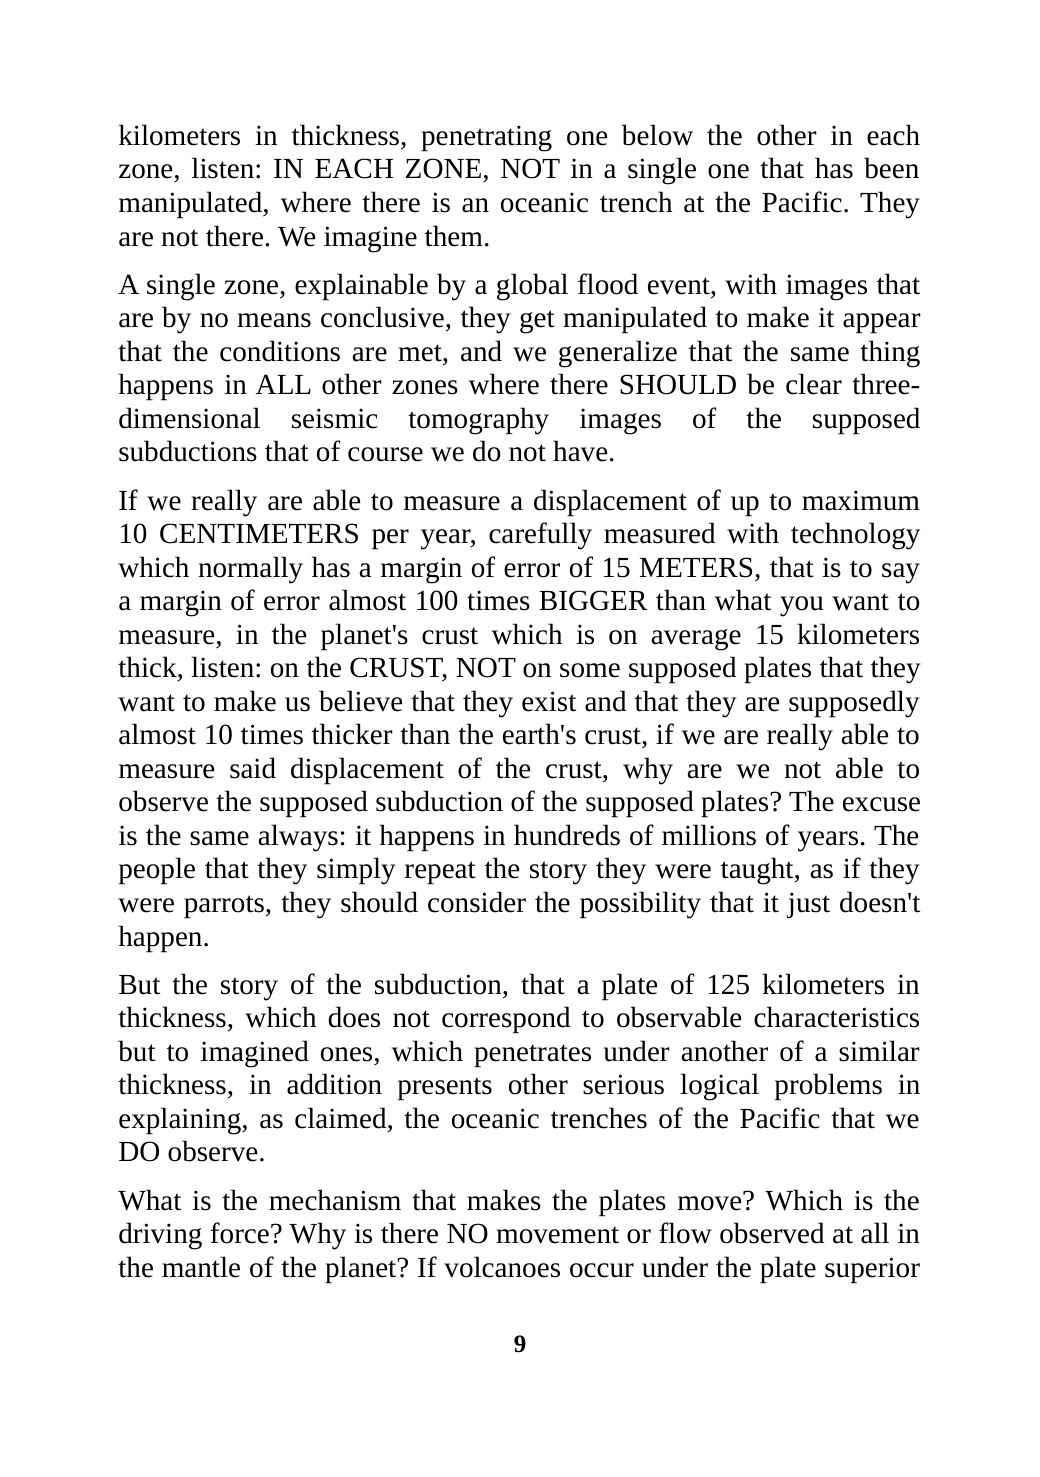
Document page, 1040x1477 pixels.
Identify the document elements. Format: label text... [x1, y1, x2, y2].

text What is the mechanism that makes the plates move? Which is the driving force? Why is there NO movement or flow observed at all in the mantle of the planet? If volcanoes occur under the plate superior [118, 1183, 921, 1283]
text kilometers in thickness, penetrating one below the other in each zone, listen: IN EACH ZONE, NOT in a single one that has been manipulated, where there is an oceanic trench at the Pacific. They are not there. We imagine them. [118, 118, 921, 252]
text If we really are able to measure a displacement of up to maximum 10 CENTIMETERS per year, carefully measured with technology which normally has a margin of error of 15 METERS, that is to say a margin of error almost 100 times BIGGER than what you want to measure, in the planet's crust which is on average 15 kilometers thick, listen: on the CRUST, NOT on some supposed plates that they want to make us believe that they exist and that they are supposedly almost 10 times thicker than the earth's crust, if we are really able to measure said displacement of the crust, why are we not able to observe the supposed subduction of the supposed plates? The excuse is the same always: it happens in hundreds of millions of years. The people that they simply repeat the story they were taught, as if they were parrots, they should consider the possibility that it just doesn't happen. [118, 483, 921, 952]
text A single zone, explainable by a global flood event, with images that are by no means conclusive, they get manipulated to make it appear that the conditions are met, and we generalize that the same thing happens in ALL other zones where there SHOULD be clear three-dimensional seismic tomography images of the supposed subductions that of course we do not have. [118, 267, 921, 468]
text But the story of the subduction, that a plate of 125 kilometers in thickness, which does not correspond to observable characteristics but to imagined ones, which penetrates under another of a similar thickness, in addition presents other serious logical problems in explaining, as claimed, the oceanic trenches of the Pacific that we DO observe. [118, 967, 921, 1168]
